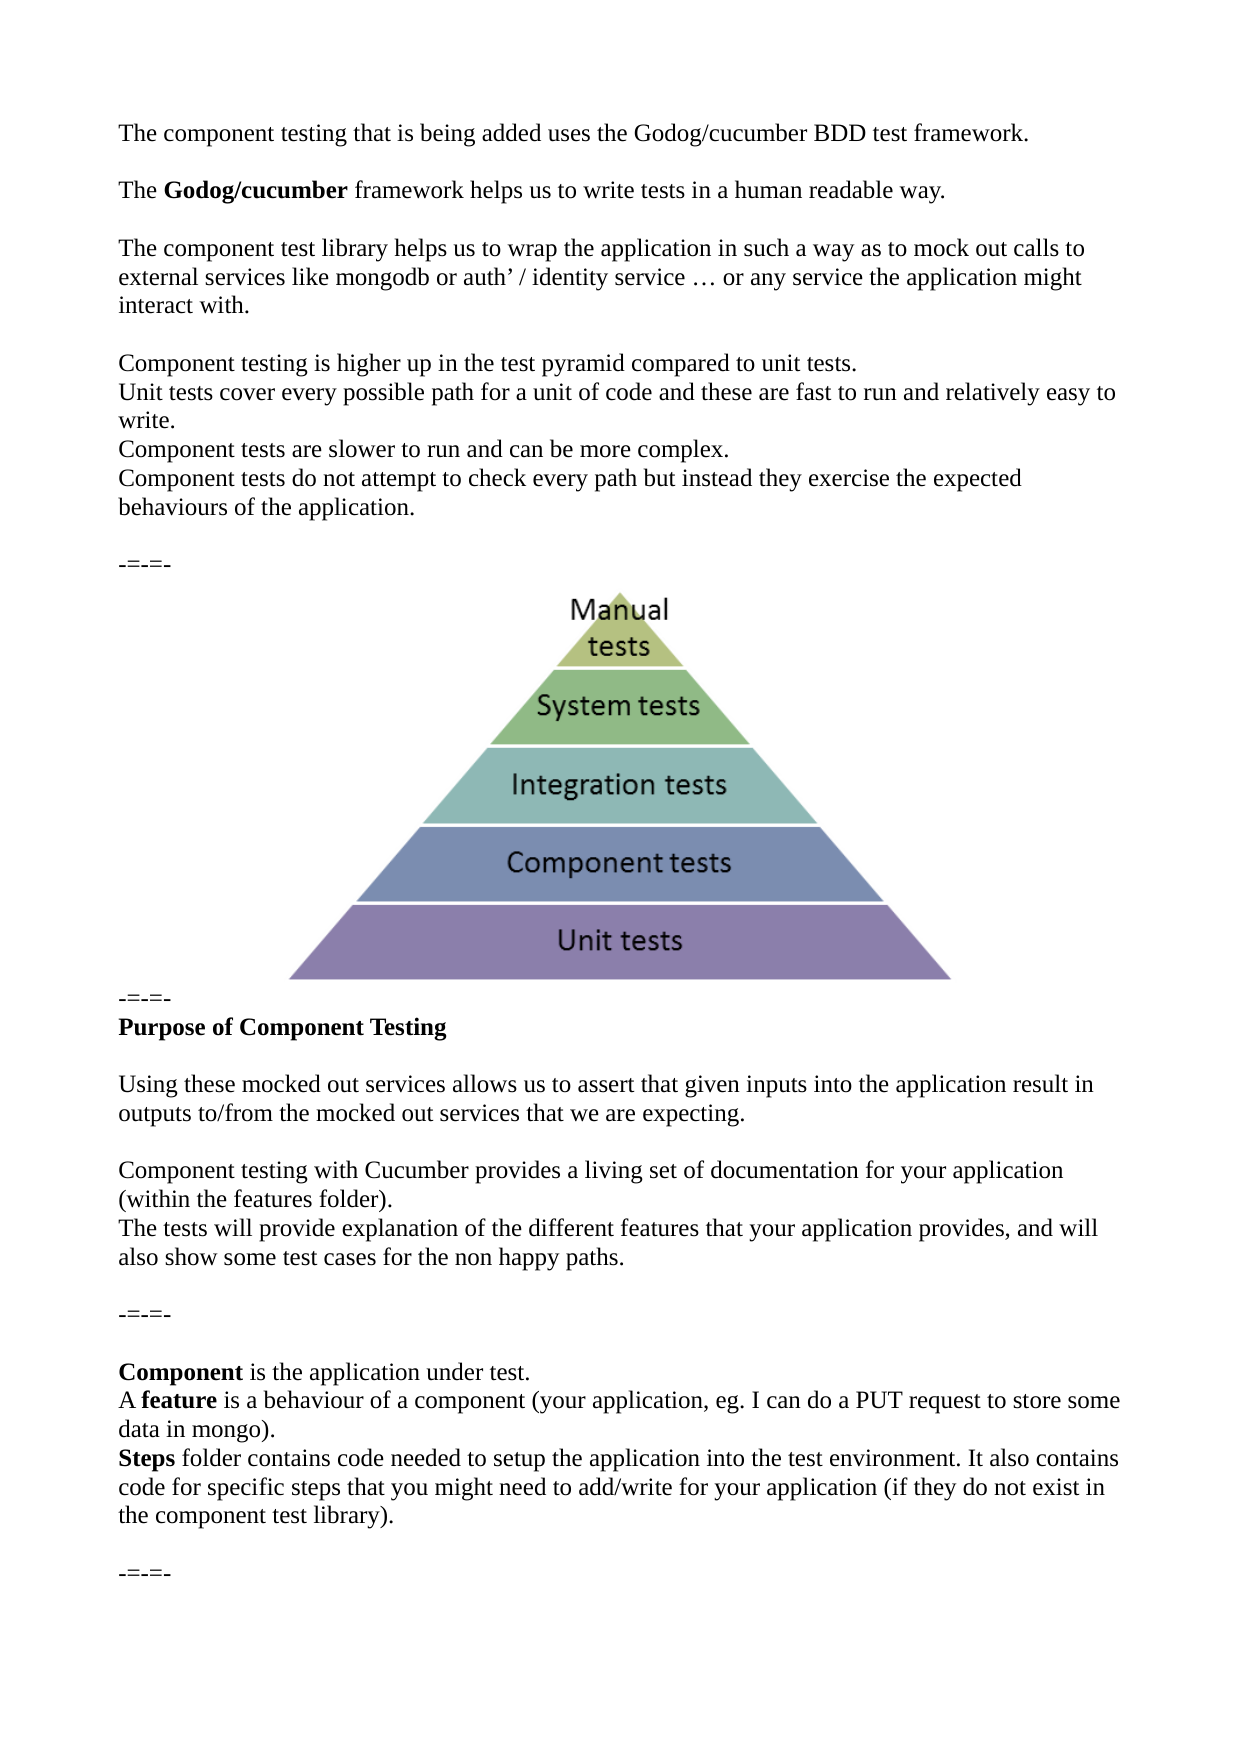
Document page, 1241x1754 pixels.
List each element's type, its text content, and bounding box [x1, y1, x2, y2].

text -=-=- [118, 1558, 1122, 1587]
text Component is the application under test. [118, 1357, 1122, 1385]
text Component tests are slower to run and can be more complex. [118, 434, 1122, 463]
text Component testing is higher up in the test pyramid compared to unit tests. [118, 348, 1122, 377]
text Component testing with Cucumber provides a living set of documentation for your application (within the features folder). [118, 1155, 1122, 1213]
text Steps folder contains code needed to setup the application into the test environment. It also contains code for specific steps that you might need to add/write for your application (if they do not exist in the component test library). [118, 1443, 1122, 1529]
text The tests will provide explanation of the different features that your application provides, and will also show some test cases for the non happy paths. [118, 1213, 1122, 1270]
text Using these mocked out services allows us to assert that given inputs into the application result in outputs to/from the mocked out services that we are expecting. [118, 1069, 1122, 1127]
text -=-=- [118, 1299, 1122, 1328]
text -=-=- [118, 578, 1122, 1012]
text Purpose of Component Testing [118, 1012, 1122, 1040]
text -=-=- [118, 549, 1122, 578]
text The component testing that is being added uses the Godog/cucumber BDD test framework. [118, 118, 1122, 147]
picture [283, 578, 957, 983]
text The Godog/cucumber framework helps us to write tests in a human readable way. [118, 176, 1122, 204]
text A feature is a behaviour of a component (your application, eg. I can do a PUT request to store some data in mongo). [118, 1385, 1122, 1443]
text Unit tests cover every possible path for a unit of code and these are fast to run and relatively easy to write. [118, 377, 1122, 434]
text The component test library helps us to wrap the application in such a way as to mock out calls to external services like mongodb or auth’ / identity service … or any service the application might interact with. [118, 233, 1122, 319]
text Component tests do not attempt to check every path but instead they exercise the expected behaviours of the application. [118, 463, 1122, 521]
